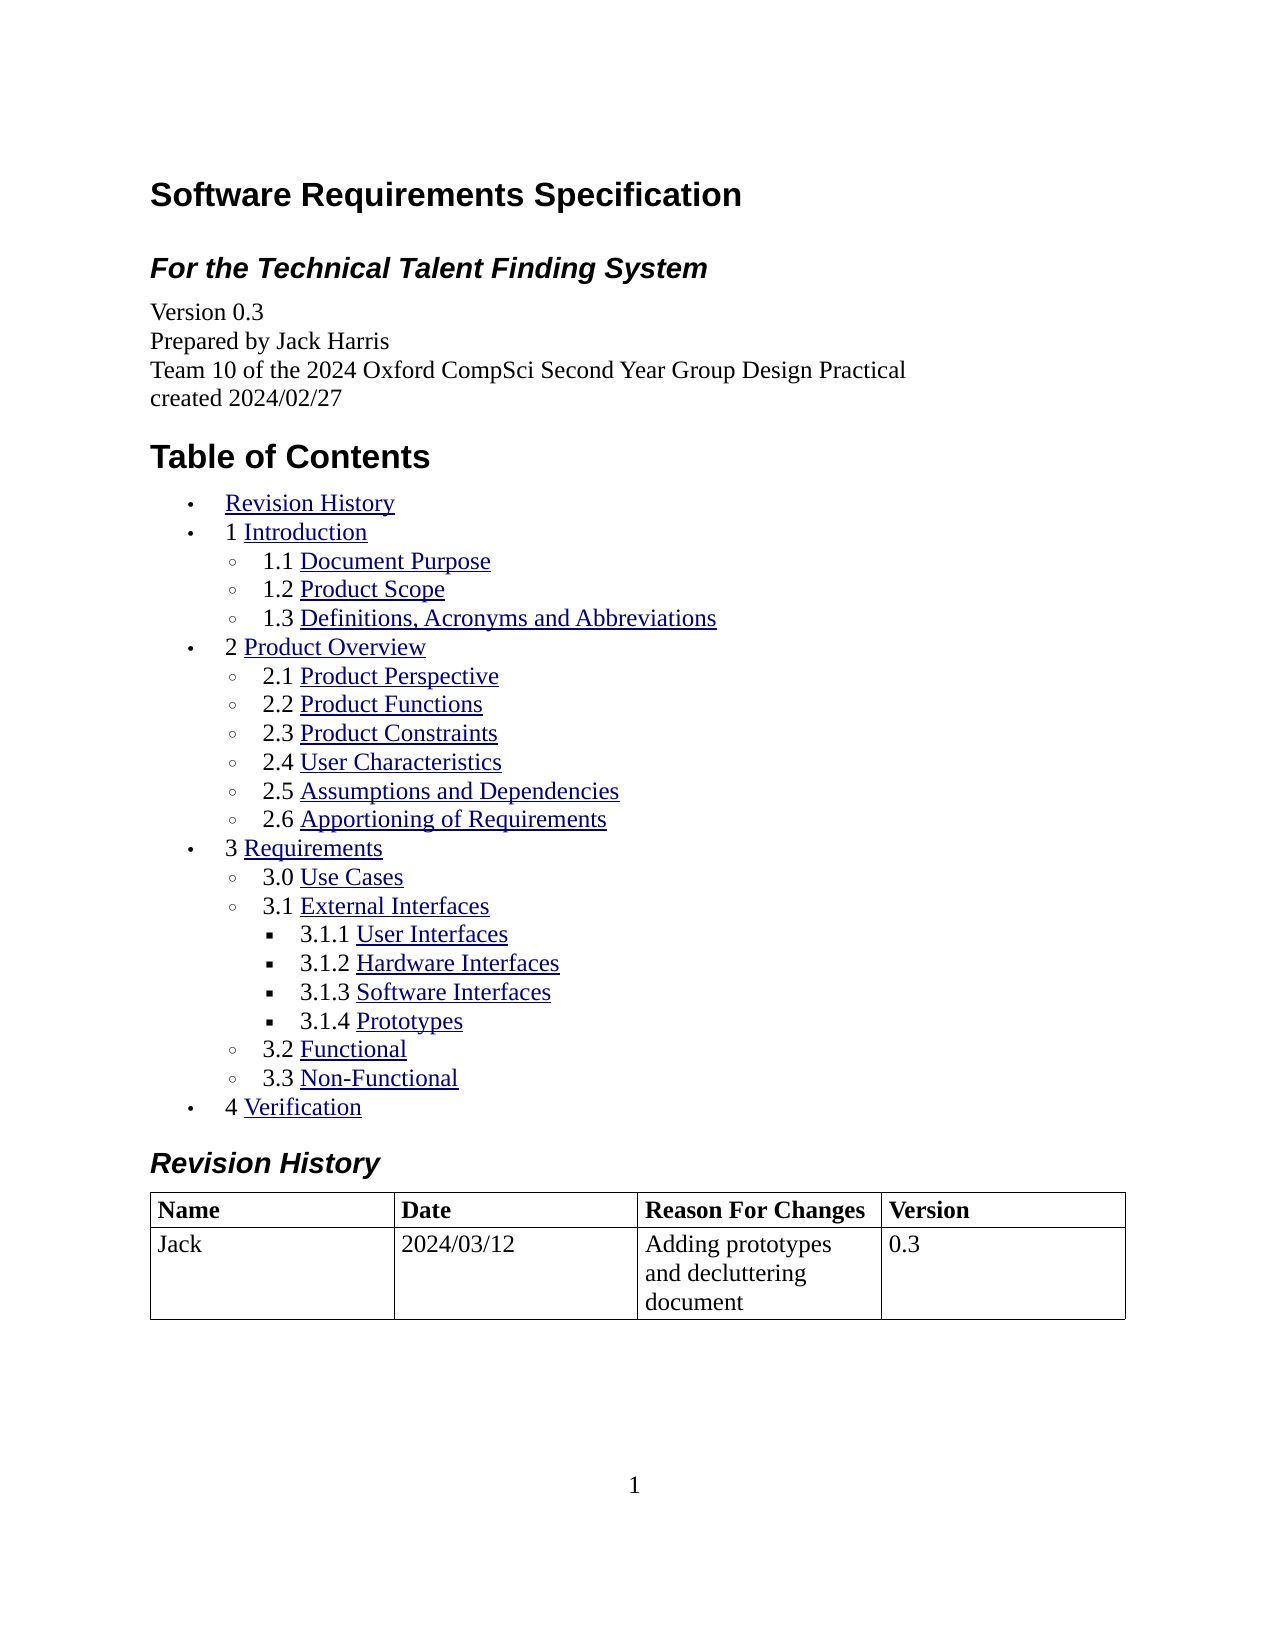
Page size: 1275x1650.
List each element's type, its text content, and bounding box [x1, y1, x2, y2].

list 2.2 Product Functions [225, 689, 1125, 718]
subtitle For the Technical Talent Finding System [150, 251, 1125, 285]
list 2.5 Assumptions and Dependencies [225, 776, 1125, 804]
table_header Reason For Changes [638, 1193, 881, 1227]
list 4 Verification [187, 1092, 1125, 1121]
table_cell 2024/03/12 [395, 1228, 637, 1319]
list Revision History [187, 488, 1125, 517]
list 3 Requirements [187, 833, 1125, 862]
list 2.1 Product Perspective [225, 661, 1125, 689]
subtitle Revision History [150, 1146, 1125, 1179]
table_header Date [395, 1193, 637, 1227]
list 1.1 Document Purpose [225, 546, 1125, 574]
list 2 Product Overview [187, 632, 1125, 661]
subtitle Software Requirements Specification [150, 175, 1125, 214]
list 1.3 Definitions, Acronyms and Abbreviations [225, 603, 1125, 632]
list 1 Introduction [187, 517, 1125, 546]
list 1.2 Product Scope [225, 574, 1125, 603]
table_header Version [882, 1193, 1125, 1227]
table_cell Adding prototypes and decluttering document [638, 1228, 881, 1319]
list 2.6 Apportioning of Requirements [225, 804, 1125, 833]
table_cell Jack [151, 1228, 394, 1319]
list 3.1 External Interfaces [225, 891, 1125, 919]
table_cell 0.3 [882, 1228, 1125, 1319]
list 3.1.4 Prototypes [262, 1006, 1125, 1034]
list 3.1.2 Hardware Interfaces [262, 948, 1125, 977]
list 2.4 User Characteristics [225, 747, 1125, 776]
list 3.2 Functional [225, 1034, 1125, 1063]
list 3.0 Use Cases [225, 862, 1125, 891]
list 3.3 Non-Functional [225, 1063, 1125, 1092]
table_header Name [151, 1193, 394, 1227]
list 2.3 Product Constraints [225, 718, 1125, 747]
subtitle Table of Contents [150, 437, 1125, 476]
list 3.1.3 Software Interfaces [262, 977, 1125, 1006]
text Version 0.3 Prepared by Jack Harris Team 10 of the 2024 Oxford CompSci Second Year Group Design Practical created 2024/02/27 [150, 297, 1125, 412]
list 3.1.1 User Interfaces [262, 919, 1125, 948]
